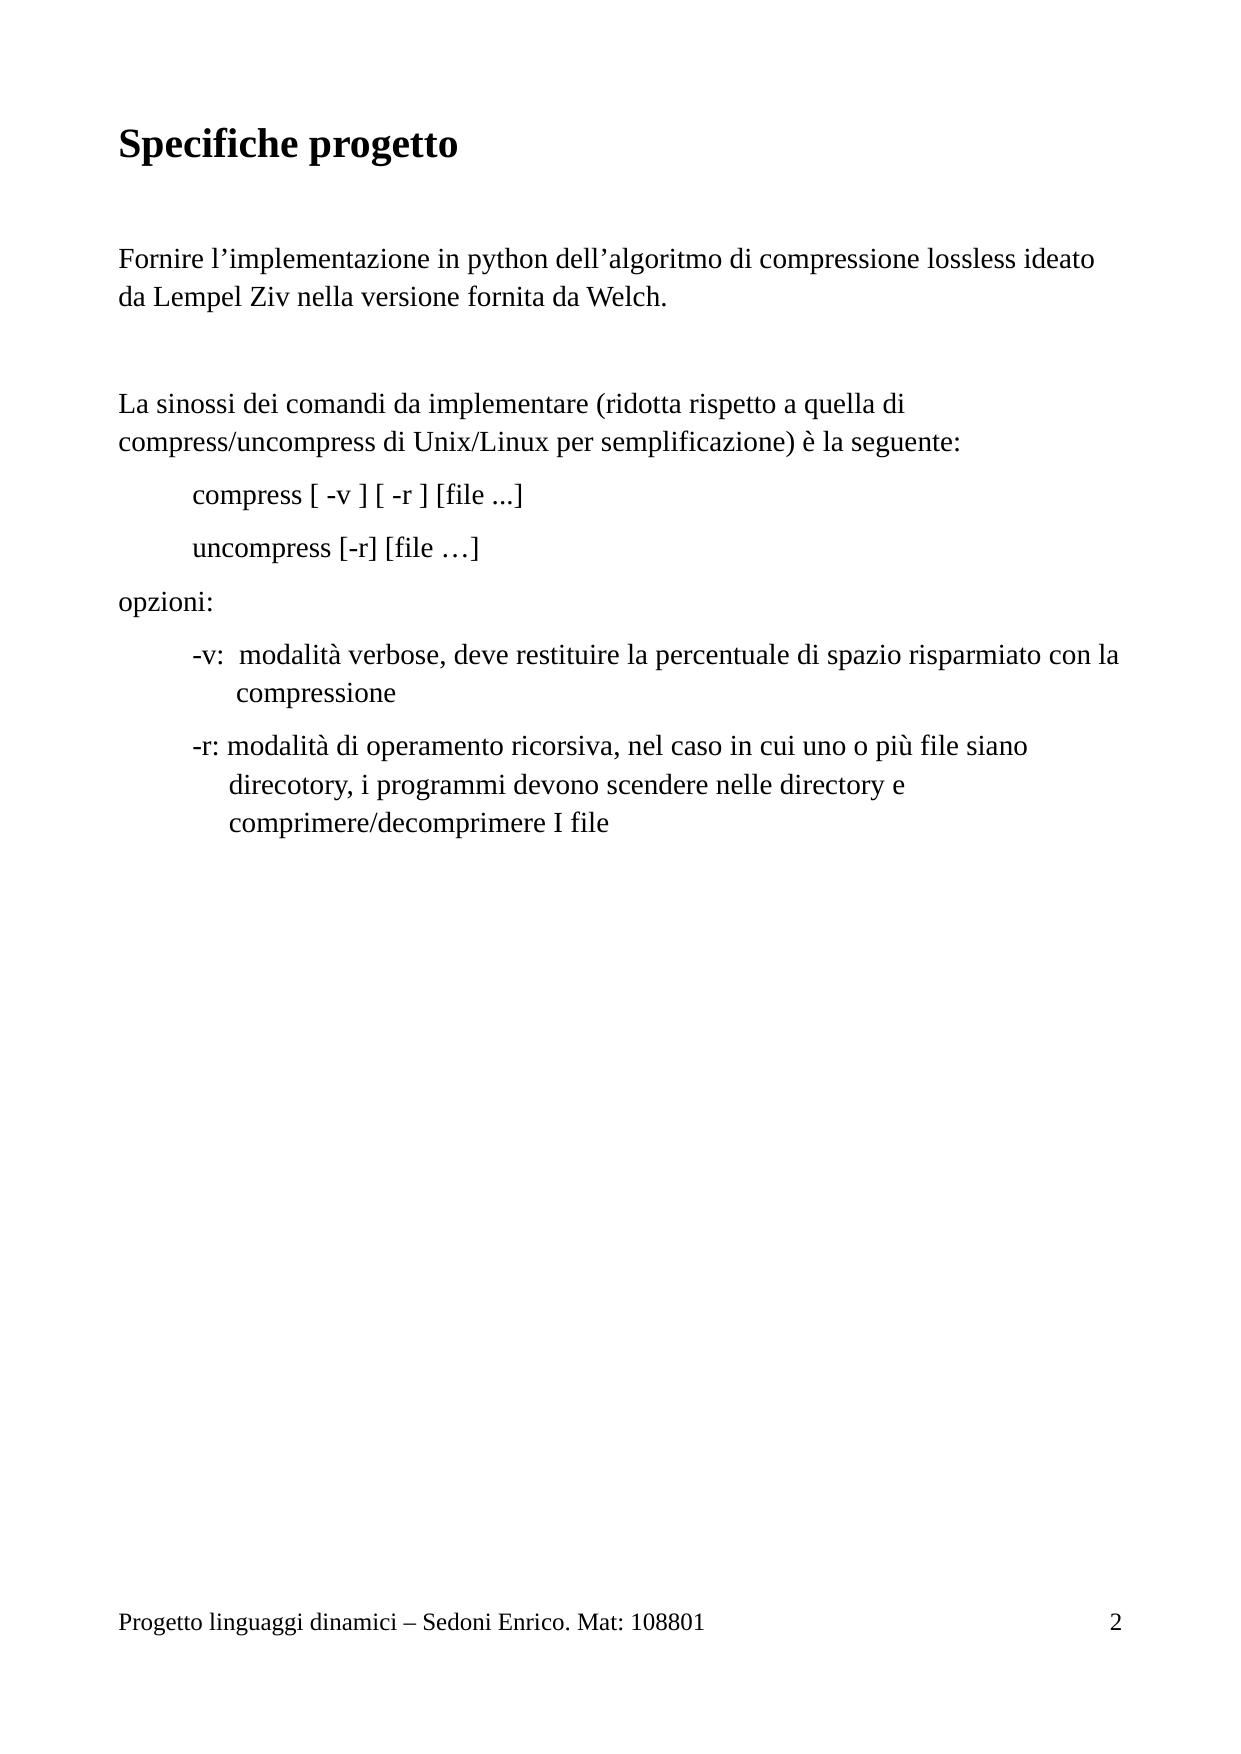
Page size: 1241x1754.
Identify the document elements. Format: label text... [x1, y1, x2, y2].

text -r: modalità di operamento ricorsiva, nel caso in cui uno o più file siano direcotory, i programmi devono scendere nelle directory e comprimere/decomprimere I file [118, 728, 1122, 839]
text uncompress [-r] [file …] [118, 531, 1122, 564]
text Fornire l’implementazione in python dell’algoritmo di compressione lossless ideato da Lempel Ziv nella versione fornita da Welch. [118, 241, 1122, 313]
text La sinossi dei comandi da implementare (ridotta rispetto a quella di compress/uncompress di Unix/Linux per semplificazione) è la seguente: [118, 386, 1122, 458]
text opzioni: [118, 584, 1122, 617]
text -v: modalità verbose, deve restituire la percentuale di spazio risparmiato con la compressione [118, 637, 1122, 709]
text compress [ -v ] [ -r ] [file ...] [118, 477, 1122, 511]
text Specifiche progetto [118, 118, 1122, 166]
